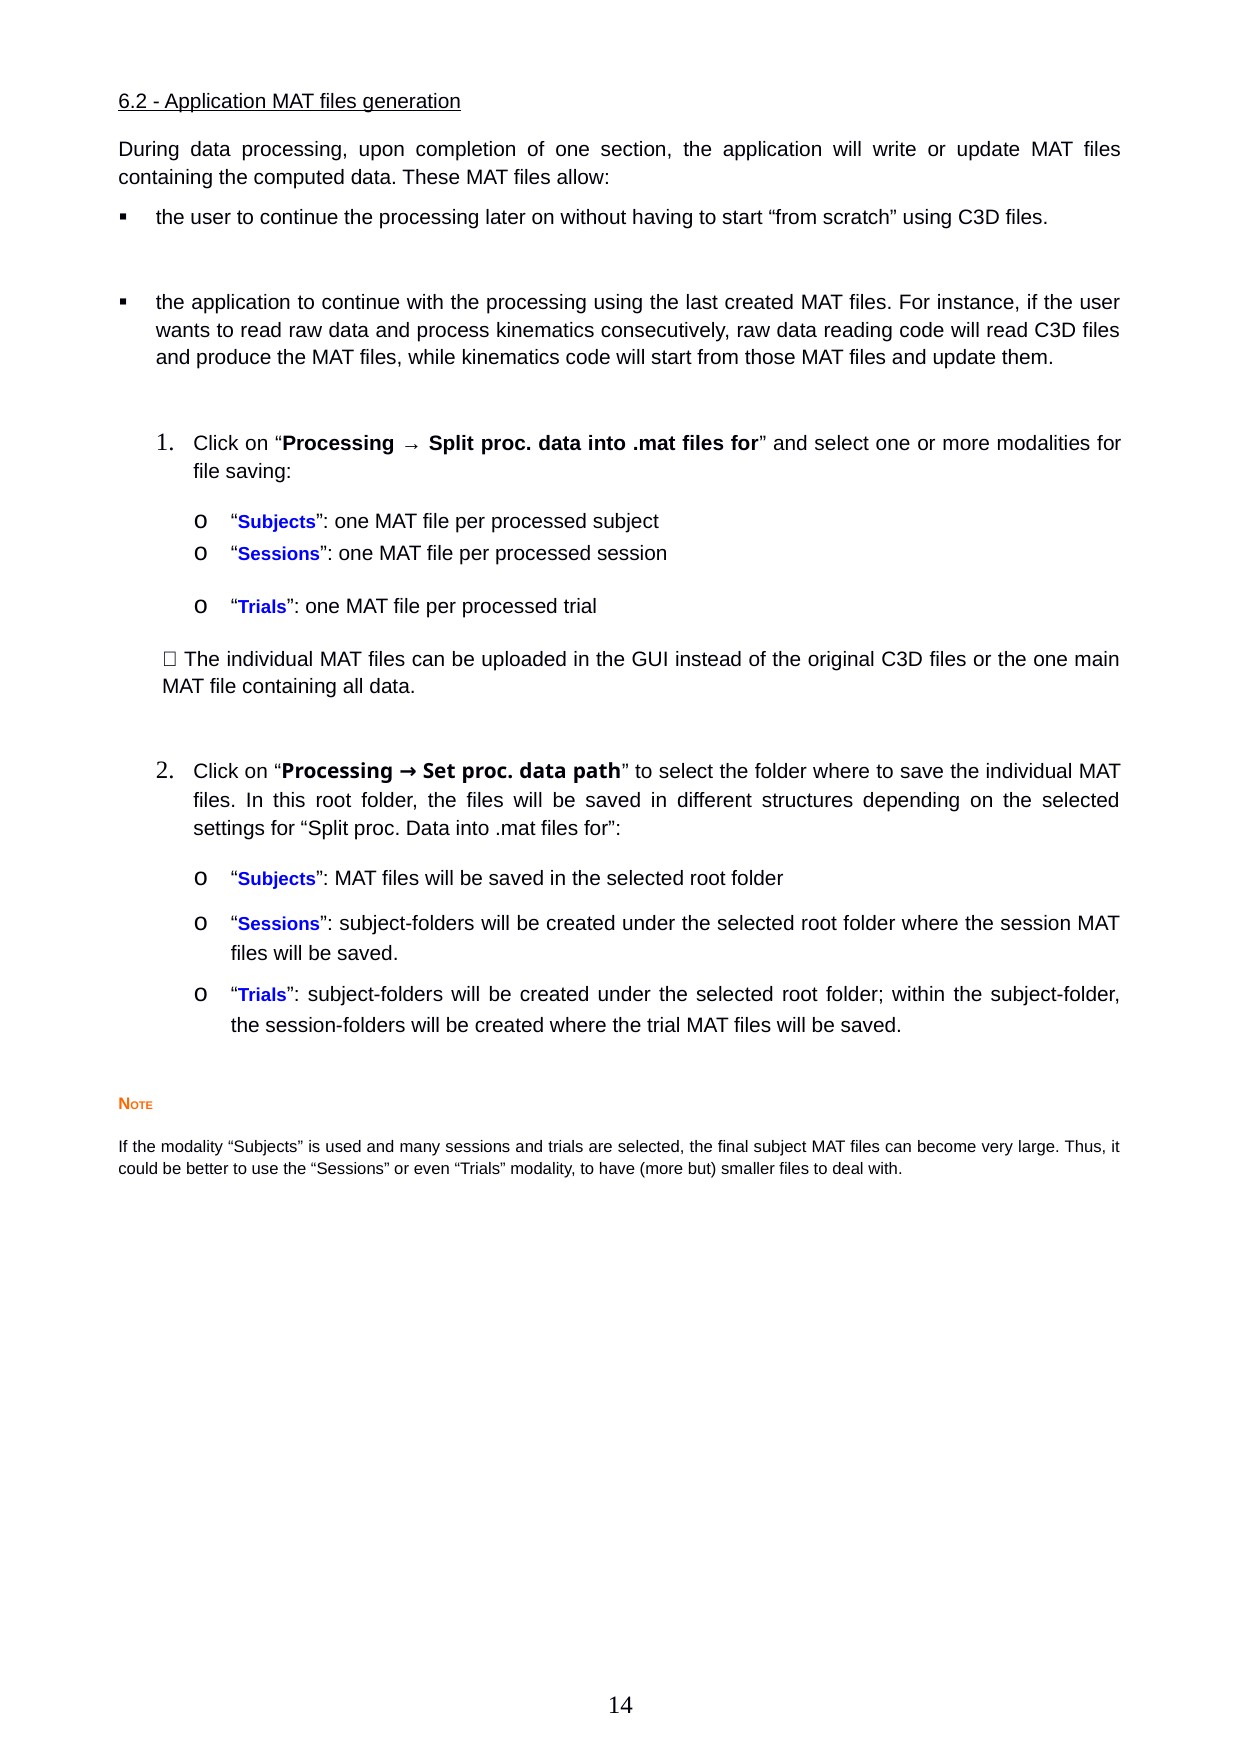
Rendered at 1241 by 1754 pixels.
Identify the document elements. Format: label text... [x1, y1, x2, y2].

list “Trials”: one MAT file per processed trial [193, 593, 1122, 621]
list the application to continue with the processing using the last created MAT files. For instance, if the user wants to read raw data and process kinematics consecutively, raw data reading code will read C3D files and produce the MAT files, while kinematics code will start from those MAT files and update them. [118, 290, 1122, 369]
text Note [118, 1094, 1122, 1113]
list Click on “Processing → Split proc. data into .mat files for” and select one or more modalities for file saving: [156, 427, 1122, 483]
text During data processing, upon completion of one section, the application will write or update MAT files containing the computed data. These MAT files allow: [118, 137, 1122, 188]
text  The individual MAT files can be uploaded in the GUI instead of the original C3D files or the one main MAT file containing all data. [162, 646, 1122, 698]
text 6.2 - Application MAT files generation [118, 89, 1122, 113]
list “Subjects”: one MAT file per processed subject [193, 507, 1122, 536]
list “Trials”: subject-folders will be created under the selected root folder; within the subject-folder, the session-folders will be created where the trial MAT files will be saved. [193, 981, 1122, 1037]
list “Subjects”: MAT files will be saved in the selected root folder [193, 864, 1122, 892]
text If the modality “Subjects” is used and many sessions and trials are selected, the final subject MAT files can become very large. Thus, it could be better to use the “Sessions” or even “Trials” modality, to have (more but) smaller files to deal with. [118, 1137, 1122, 1178]
list Click on “Processing → Set proc. data path” to select the folder where to save the individual MAT files. In this root folder, the files will be saved in different structures depending on the selected settings for “Split proc. Data into .mat files for”: [156, 755, 1122, 840]
list “Sessions”: one MAT file per processed session [193, 540, 1122, 568]
list the user to continue the processing later on without having to start “from scratch” using C3D files. [118, 204, 1122, 228]
list “Sessions”: subject-folders will be created under the selected root folder where the session MAT files will be saved. [193, 909, 1122, 965]
